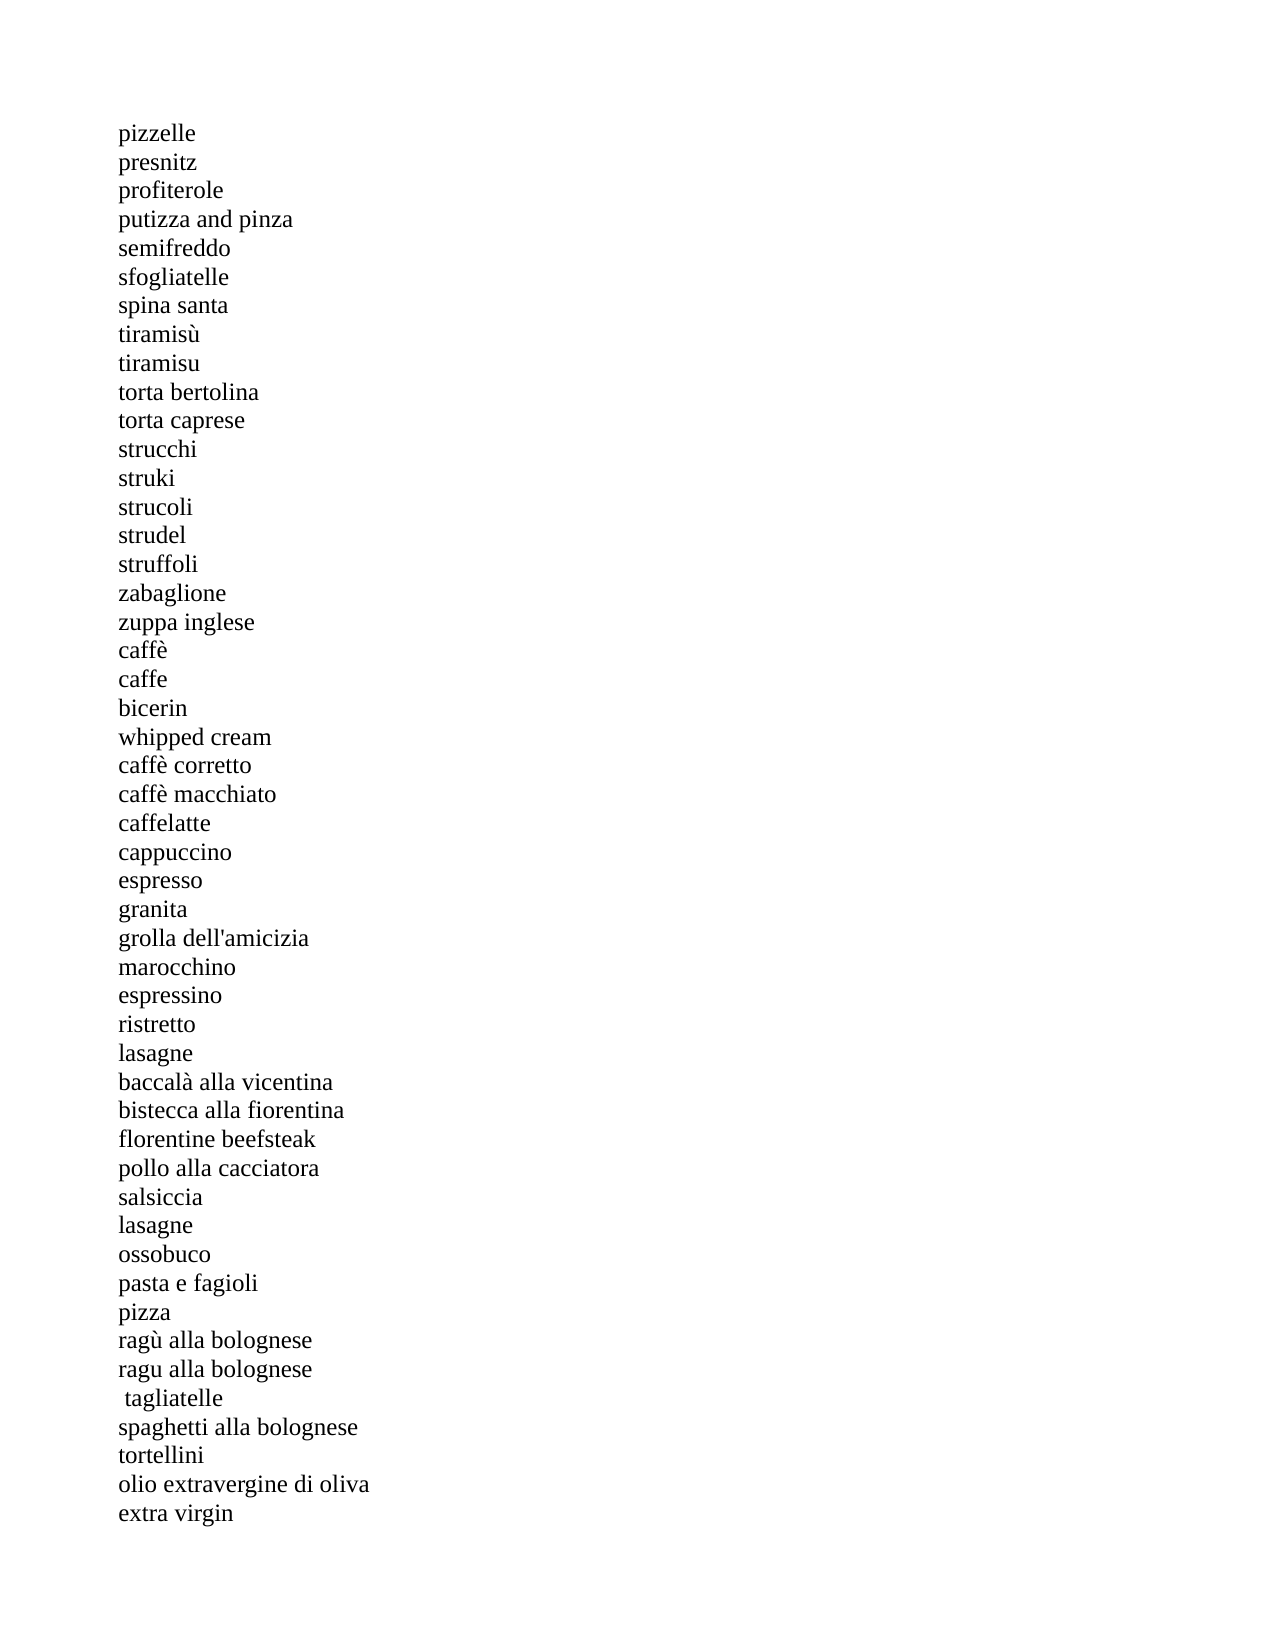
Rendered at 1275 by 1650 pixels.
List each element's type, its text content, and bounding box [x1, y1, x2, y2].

text pollo alla cacciatora [118, 1153, 1157, 1182]
text salsiccia [118, 1182, 1157, 1211]
text profiterole [118, 176, 1157, 204]
text zuppa inglese [118, 607, 1157, 636]
text cappuccino [118, 837, 1157, 866]
text torta bertolina [118, 377, 1157, 406]
text semifreddo [118, 233, 1157, 262]
text strucchi [118, 434, 1157, 463]
text bicerin [118, 693, 1157, 722]
text espressino [118, 981, 1157, 1009]
text ossobuco [118, 1239, 1157, 1268]
text pizzelle [118, 118, 1157, 147]
text olio extravergine di oliva [118, 1469, 1157, 1498]
text zabaglione [118, 578, 1157, 607]
text tortellini [118, 1441, 1157, 1469]
text caffè macchiato [118, 779, 1157, 808]
text presnitz [118, 147, 1157, 176]
text struffoli [118, 549, 1157, 578]
text pizza [118, 1297, 1157, 1326]
text strucoli [118, 492, 1157, 521]
text tagliatelle [118, 1383, 1157, 1412]
text strudel [118, 521, 1157, 549]
text spina santa [118, 291, 1157, 319]
text florentine beefsteak [118, 1124, 1157, 1153]
text torta caprese [118, 406, 1157, 434]
text marocchino [118, 952, 1157, 981]
text extra virgin [118, 1498, 1157, 1527]
text tiramisù [118, 319, 1157, 348]
text sfogliatelle [118, 262, 1157, 291]
text bistecca alla fiorentina [118, 1096, 1157, 1124]
text ragù alla bolognese [118, 1326, 1157, 1354]
text granita [118, 894, 1157, 923]
text pasta e fagioli [118, 1268, 1157, 1297]
text ragu alla bolognese [118, 1354, 1157, 1383]
text struki [118, 463, 1157, 492]
text spaghetti alla bolognese [118, 1412, 1157, 1441]
text lasagne [118, 1211, 1157, 1239]
text tiramisu [118, 348, 1157, 377]
text putizza and pinza [118, 204, 1157, 233]
text ristretto [118, 1009, 1157, 1038]
text caffe [118, 664, 1157, 693]
text caffelatte [118, 808, 1157, 837]
text grolla dell'amicizia [118, 923, 1157, 952]
text lasagne [118, 1038, 1157, 1067]
text caffè corretto [118, 751, 1157, 779]
text baccalà alla vicentina [118, 1067, 1157, 1096]
text caffè [118, 636, 1157, 664]
text espresso [118, 866, 1157, 894]
text whipped cream [118, 722, 1157, 751]
